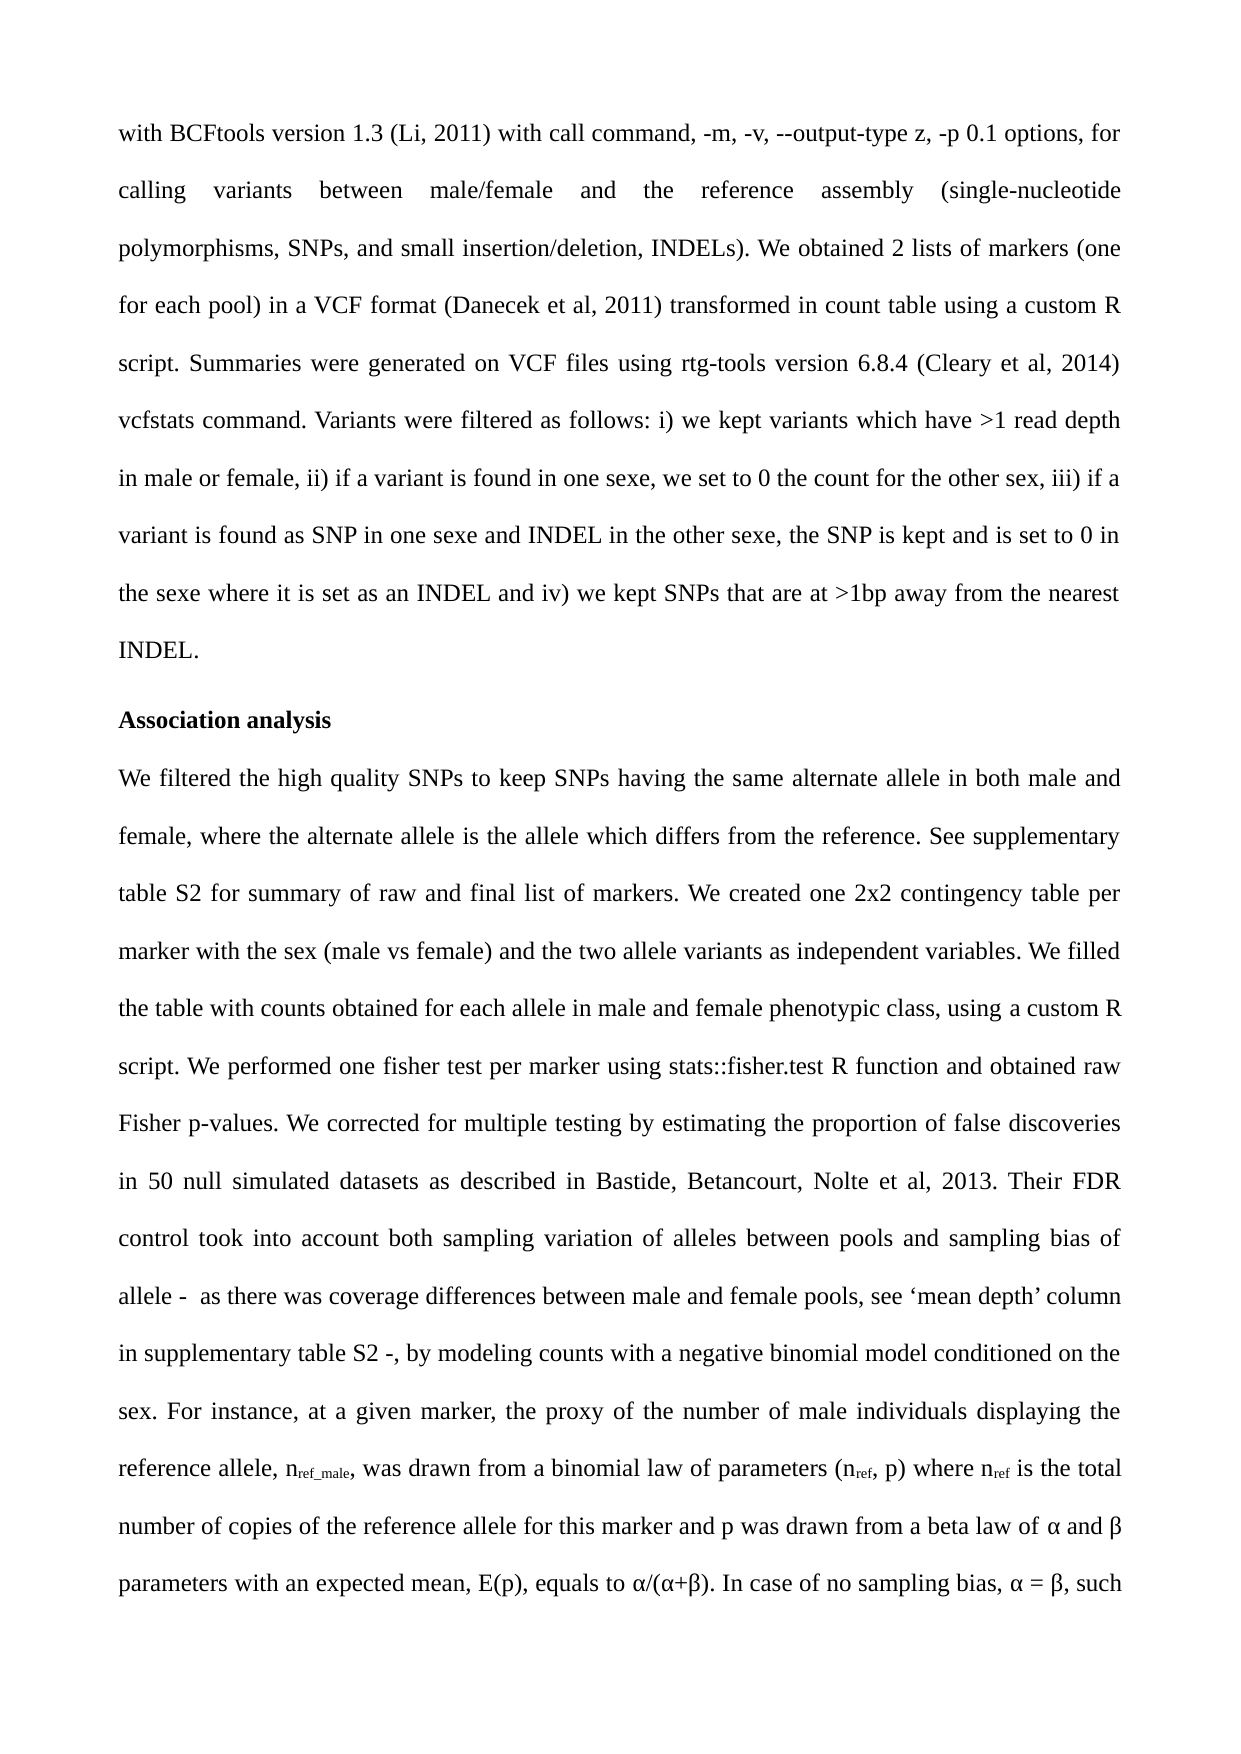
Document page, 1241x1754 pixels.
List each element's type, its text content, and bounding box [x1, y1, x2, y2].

text We filtered the high quality SNPs to keep SNPs having the same alternate allele in both male and female, where the alternate allele is the allele which differs from the reference. See supplementary table S2 for summary of raw and final list of markers. We created one 2x2 contingency table per marker with the sex (male vs female) and the two allele variants as independent variables. We filled the table with counts obtained for each allele in male and female phenotypic class, using a custom R script. We performed one fisher test per marker using stats::fisher.test R function and obtained raw Fisher p-values. We corrected for multiple testing by estimating the proportion of false discoveries in 50 null simulated datasets as described in Bastide, Betancourt, Nolte et al, 2013. Their FDR control took into account both sampling variation of alleles between pools and sampling bias of allele - as there was coverage differences between male and female pools, see ‘mean depth’ column in supplementary table S2 -, by modeling counts with a negative binomial model conditioned on the sex. For instance, at a given marker, the proxy of the number of male individuals displaying the reference allele, nref_male, was drawn from a binomial law of parameters (nref, p) where nref is the total number of copies of the reference allele for this marker and p was drawn from a beta law of α and β parameters with an expected mean, E(p), equals to α/(α+β). In case of no sampling bias, α = β, such [118, 763, 1122, 1597]
text Association analysis [118, 706, 1122, 734]
text with BCFtools version 1.3 (Li, 2011) with call command, -m, -v, --output-type z, -p 0.1 options, for calling variants between male/female and the reference assembly (single-nucleotide polymorphisms, SNPs, and small insertion/deletion, INDELs). We obtained 2 lists of markers (one for each pool) in a VCF format (Danecek et al, 2011) transformed in count table using a custom R script. Summaries were generated on VCF files using rtg-tools version 6.8.4 (Cleary et al, 2014) vcfstats command. Variants were filtered as follows: i) we kept variants which have >1 read depth in male or female, ii) if a variant is found in one sexe, we set to 0 the count for the other sex, iii) if a variant is found as SNP in one sexe and INDEL in the other sexe, the SNP is kept and is set to 0 in the sexe where it is set as an INDEL and iv) we kept SNPs that are at >1bp away from the nearest INDEL. [118, 118, 1122, 664]
